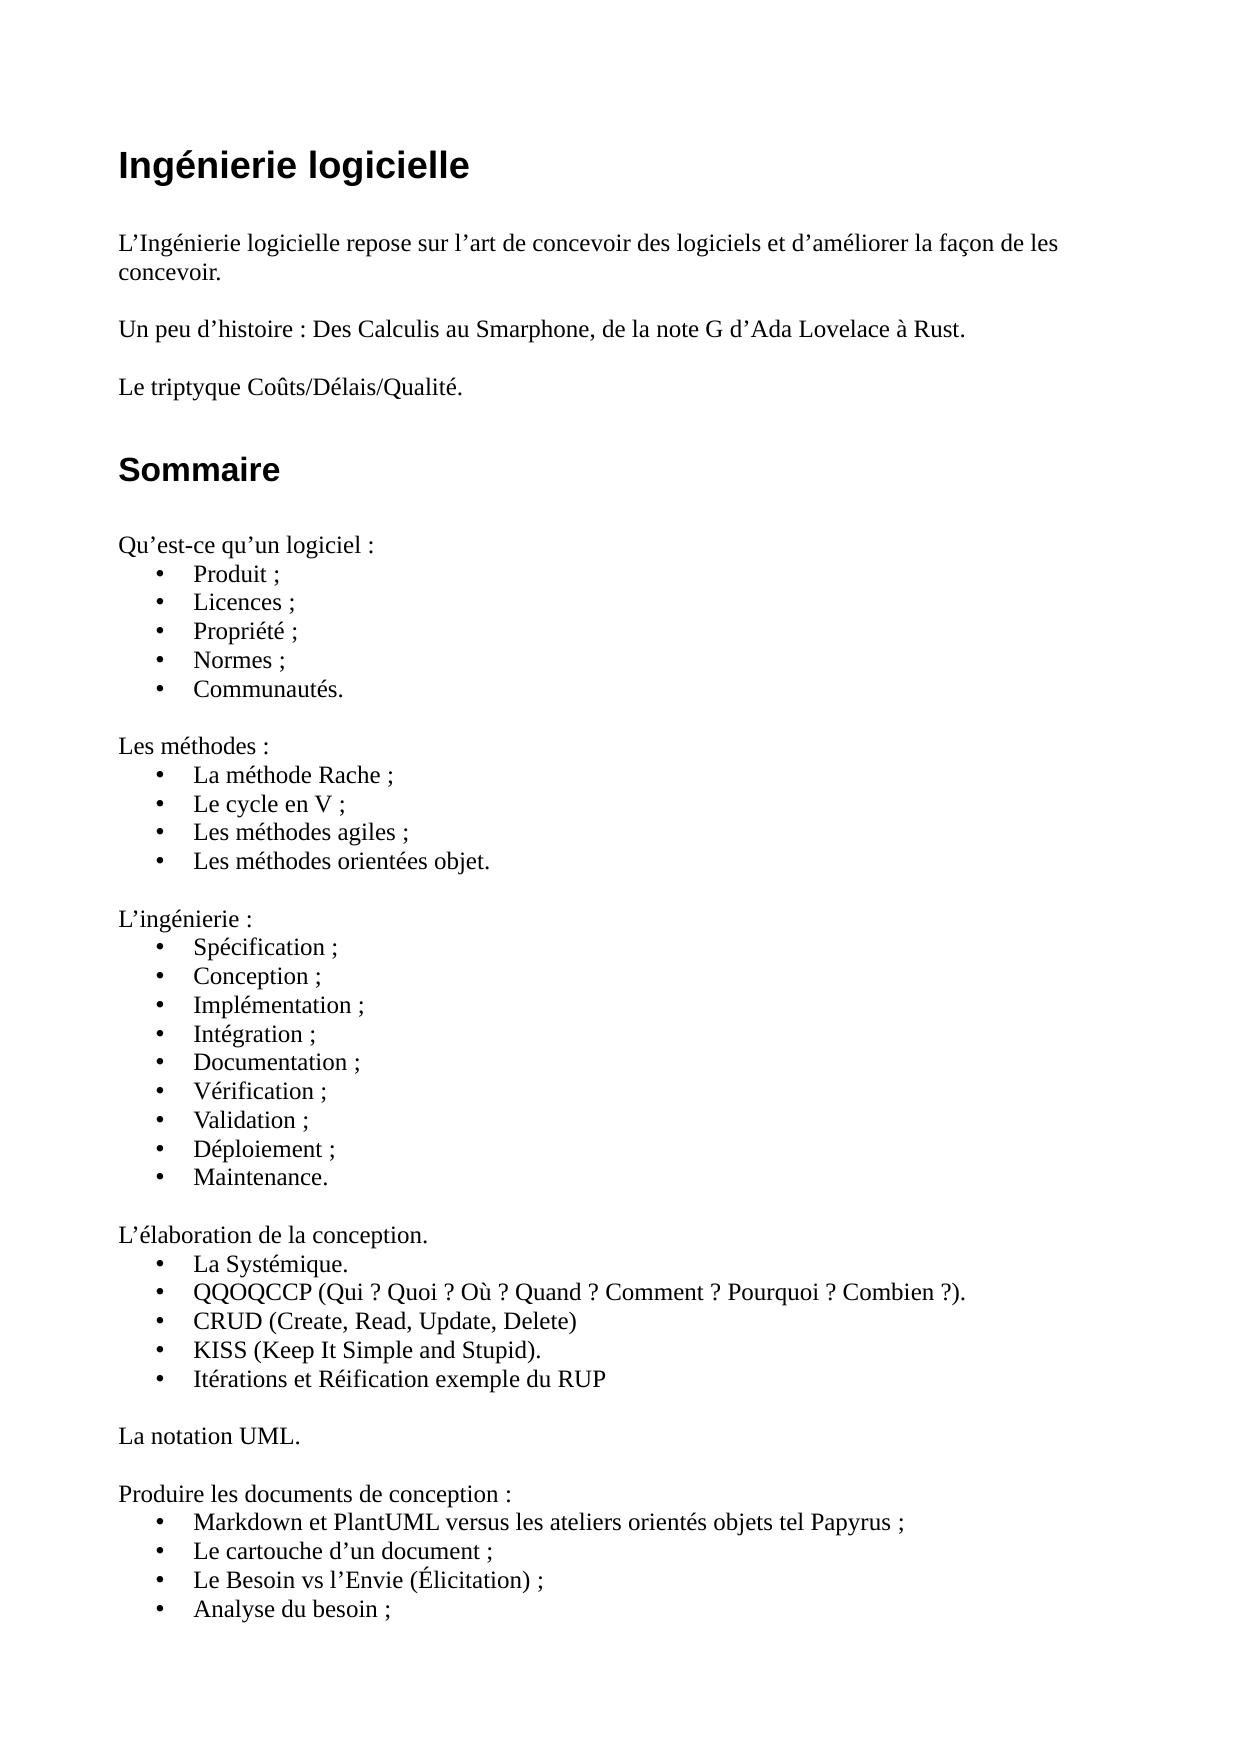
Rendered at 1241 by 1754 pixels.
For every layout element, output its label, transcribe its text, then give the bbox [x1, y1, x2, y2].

list Le cycle en V ; [156, 789, 1122, 817]
list Produit ; [156, 559, 1122, 587]
list Communautés. [156, 674, 1122, 702]
list QQOQCCP (Qui ? Quoi ? Où ? Quand ? Comment ? Pourquoi ? Combien ?). [156, 1277, 1122, 1306]
list Propriété ; [156, 616, 1122, 645]
text Le triptyque Coûts/Délais/Qualité. [118, 372, 1122, 401]
list Validation ; [156, 1105, 1122, 1134]
list La méthode Rache ; [156, 760, 1122, 789]
list KISS (Keep It Simple and Stupid). [156, 1335, 1122, 1364]
list Licences ; [156, 587, 1122, 616]
list Spécification ; [156, 932, 1122, 961]
list Markdown et PlantUML versus les ateliers orientés objets tel Papyrus ; [156, 1507, 1122, 1536]
list La Systémique. [156, 1249, 1122, 1277]
list Les méthodes orientées objet. [156, 846, 1122, 875]
list Documentation ; [156, 1047, 1122, 1076]
text L’élaboration de la conception. [118, 1220, 1122, 1249]
text Un peu d’histoire : Des Calculis au Smarphone, de la note G d’Ada Lovelace à Rust. [118, 314, 1122, 343]
subtitle Sommaire [118, 450, 1122, 489]
text Qu’est-ce qu’un logiciel : [118, 530, 1122, 559]
text Produire les documents de conception : [118, 1479, 1122, 1507]
list Vérification ; [156, 1076, 1122, 1105]
list Déploiement ; [156, 1134, 1122, 1162]
list Conception ; [156, 961, 1122, 990]
subtitle Ingénierie logicielle [118, 143, 1122, 187]
list Le cartouche d’un document ; [156, 1536, 1122, 1565]
list Maintenance. [156, 1162, 1122, 1191]
list Itérations et Réification exemple du RUP [156, 1364, 1122, 1392]
list CRUD (Create, Read, Update, Delete) [156, 1306, 1122, 1335]
list Les méthodes agiles ; [156, 817, 1122, 846]
text L’Ingénierie logicielle repose sur l’art de concevoir des logiciels et d’améliorer la façon de les concevoir. [118, 228, 1122, 286]
list Implémentation ; [156, 990, 1122, 1019]
list Intégration ; [156, 1019, 1122, 1047]
list Le Besoin vs l’Envie (Élicitation) ; [156, 1565, 1122, 1594]
text Les méthodes : [118, 731, 1122, 760]
list Analyse du besoin ; [156, 1594, 1122, 1622]
text L’ingénierie : [118, 904, 1122, 932]
text La notation UML. [118, 1421, 1122, 1450]
list Normes ; [156, 645, 1122, 674]
